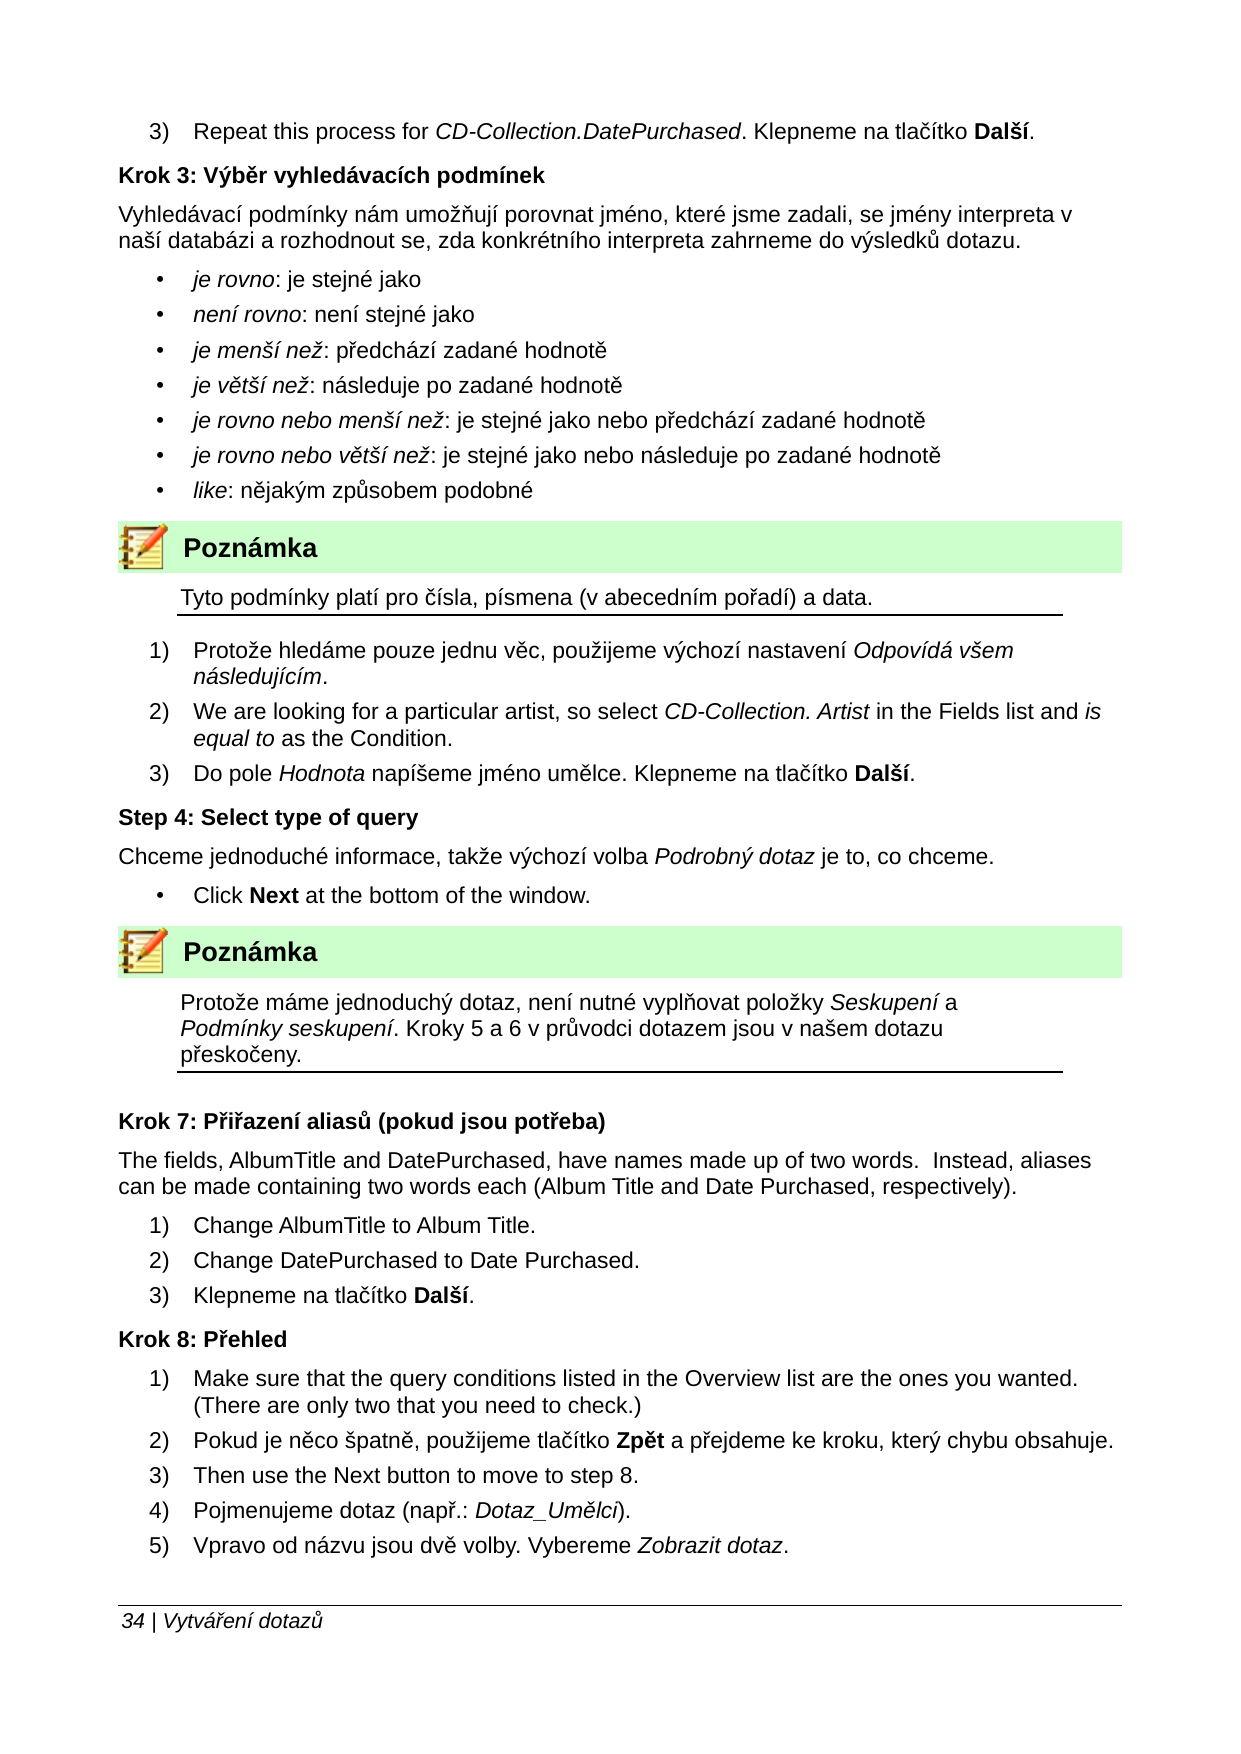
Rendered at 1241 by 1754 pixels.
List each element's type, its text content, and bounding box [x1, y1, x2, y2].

subtitle Poznámka [118, 521, 1122, 573]
list like: nějakým způsobem podobné [156, 477, 1122, 504]
list je menší než: předchází zadané hodnotě [156, 337, 1122, 363]
text Krok 8: Přehled [118, 1326, 1122, 1353]
picture [119, 522, 170, 573]
list Repeat this process for CD-Collection.DatePurchased. Klepneme na tlačítko Další. [169, 118, 1122, 144]
picture [119, 926, 170, 977]
list Pokud je něco špatně, použijeme tlačítko Zpět a přejdeme ke kroku, který chybu obsahuje. [169, 1427, 1122, 1453]
list Change AlbumTitle to Album Title. [169, 1212, 1122, 1238]
subtitle Poznámka [118, 926, 1122, 978]
list Pojmenujeme dotaz (např.: Dotaz_Umělci). [169, 1497, 1122, 1523]
list není rovno: není stejné jako [156, 301, 1122, 328]
list We are looking for a particular artist, so select CD-Collection. Artist in the Fields list and is equal to as the Condition. [169, 698, 1122, 751]
list Then use the Next button to move to step 8. [169, 1462, 1122, 1488]
list The fields, AlbumTitle and DatePurchased, have names made up of two words. Instead, aliases can be made containing two words each (Album Title and Date Purchased, respectively). [118, 1147, 1122, 1199]
list je rovno nebo větší než: je stejné jako nebo následuje po zadané hodnotě [156, 442, 1122, 468]
text Tyto podmínky platí pro čísla, písmena (v abecedním pořadí) a data. [177, 581, 1063, 614]
list Vpravo od názvu jsou dvě volby. Vybereme Zobrazit dotaz. [169, 1532, 1122, 1559]
list Make sure that the query conditions listed in the Overview list are the ones you wanted. (There are only two that you need to check.) [169, 1365, 1122, 1418]
text Chceme jednoduché informace, takže výchozí volba Podrobný dotaz je to, co chceme. [118, 843, 1122, 869]
list je rovno: je stejné jako [156, 266, 1122, 292]
list Click Next at the bottom of the window. [156, 882, 1122, 908]
text Krok 7: Přiřazení aliasů (pokud jsou potřeba) [118, 1108, 1122, 1134]
list Do pole Hodnota napíšeme jméno umělce. Klepneme na tlačítko Další. [169, 760, 1122, 786]
text Krok 3: Výběr vyhledávacích podmínek [118, 162, 1122, 188]
text Protože máme jednoduchý dotaz, není nutné vyplňovat položky Seskupení a Podmínky seskupení. Kroky 5 a 6 v průvodci dotazem jsou v našem dotazu přeskočeny. [177, 985, 1063, 1071]
list je větší než: následuje po zadané hodnotě [156, 372, 1122, 398]
list Change DatePurchased to Date Purchased. [169, 1247, 1122, 1273]
text Vyhledávací podmínky nám umožňují porovnat jméno, které jsme zadali, se jmény interpreta v naší databázi a rozhodnout se, zda konkrétního interpreta zahrneme do výsledků dotazu. [118, 201, 1122, 254]
list je rovno nebo menší než: je stejné jako nebo předchází zadané hodnotě [156, 407, 1122, 433]
list Klepneme na tlačítko Další. [169, 1282, 1122, 1309]
text Step 4: Select type of query [118, 804, 1122, 830]
list Protože hledáme pouze jednu věc, použijeme výchozí nastavení Odpovídá všem následujícím. [169, 637, 1122, 689]
